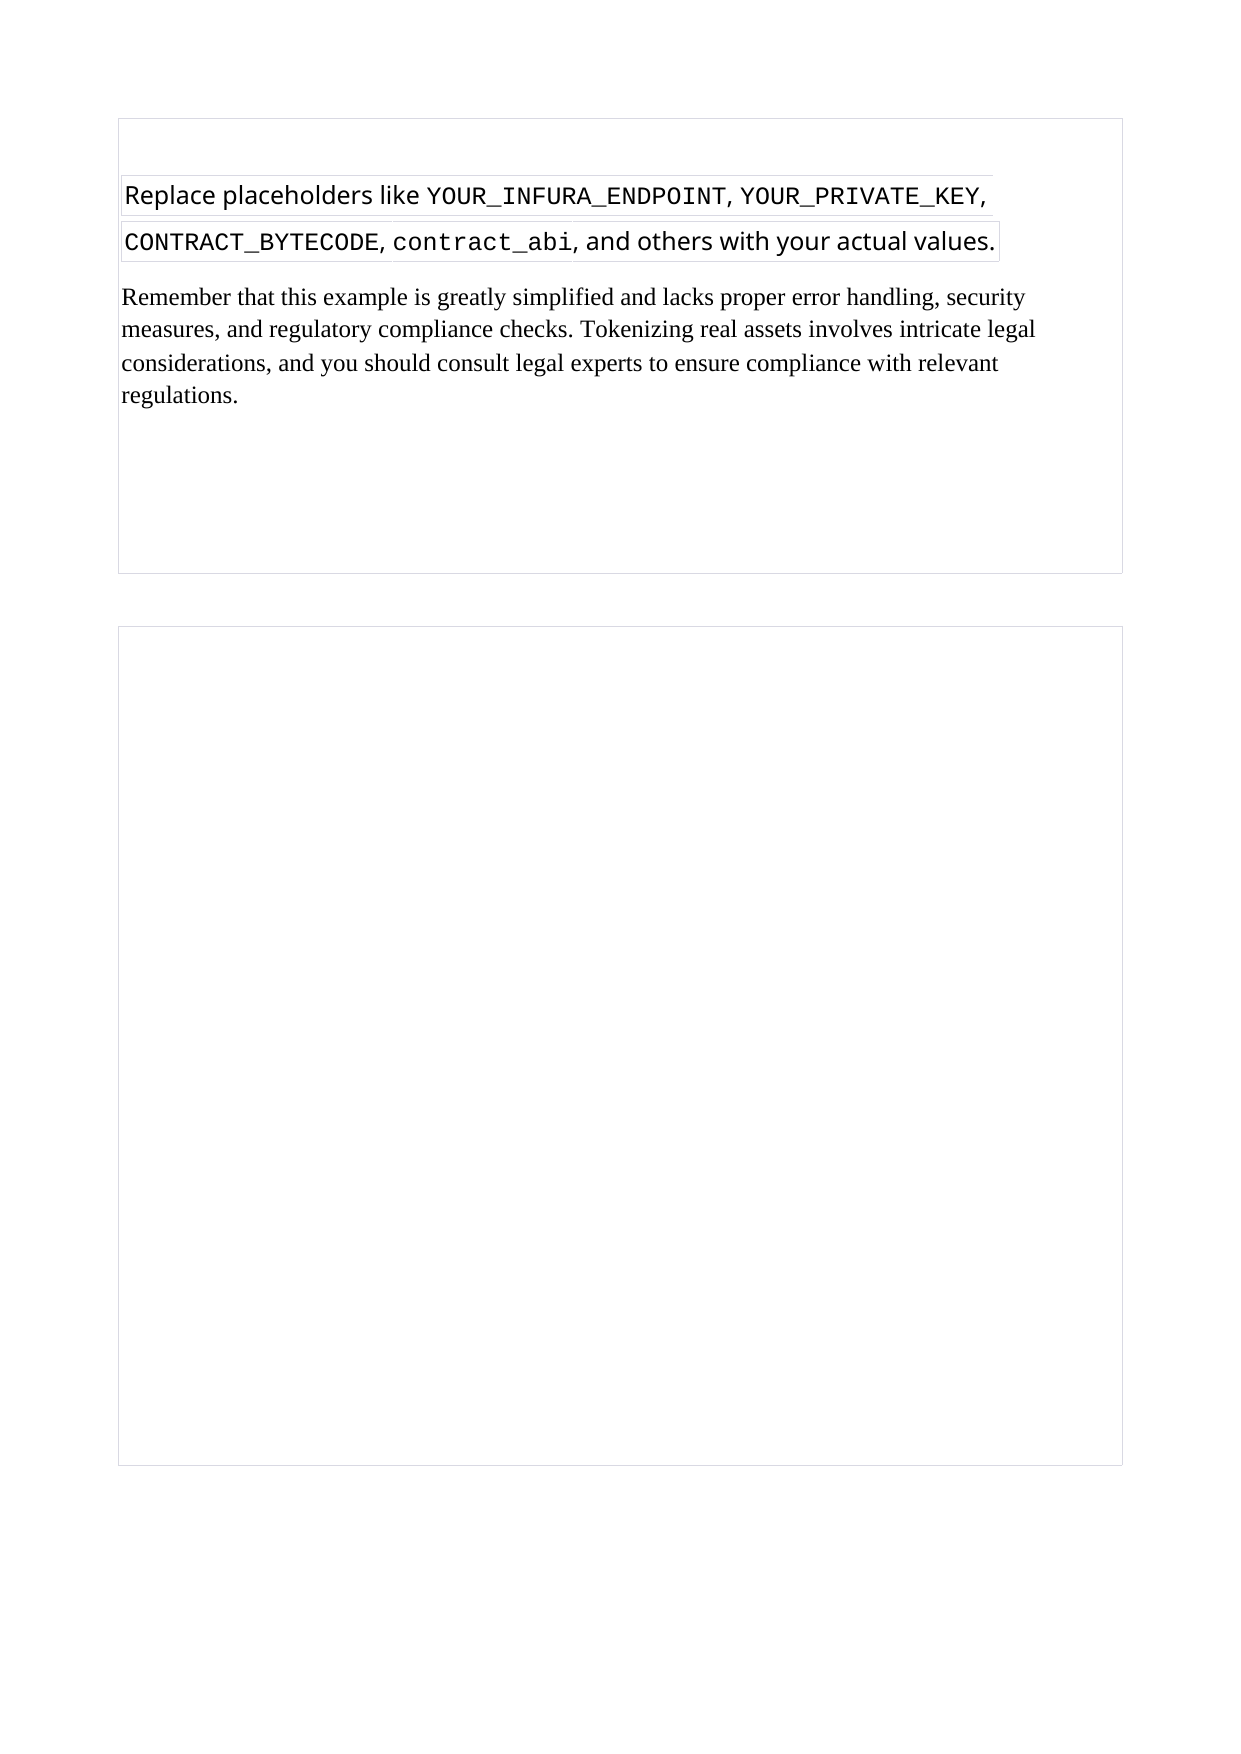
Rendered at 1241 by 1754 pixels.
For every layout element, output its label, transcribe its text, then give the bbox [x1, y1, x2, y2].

text Remember that this example is greatly simplified and lacks proper error handling, security measures, and regulatory compliance checks. Tokenizing real assets involves intricate legal considerations, and you should consult legal experts to ensure compliance with relevant regulations. [119, 278, 1122, 409]
text Replace placeholders like YOUR_INFURA_ENDPOINT, YOUR_PRIVATE_KEY, CONTRACT_BYTECODE, contract_abi, and others with your actual values. [119, 172, 1122, 261]
